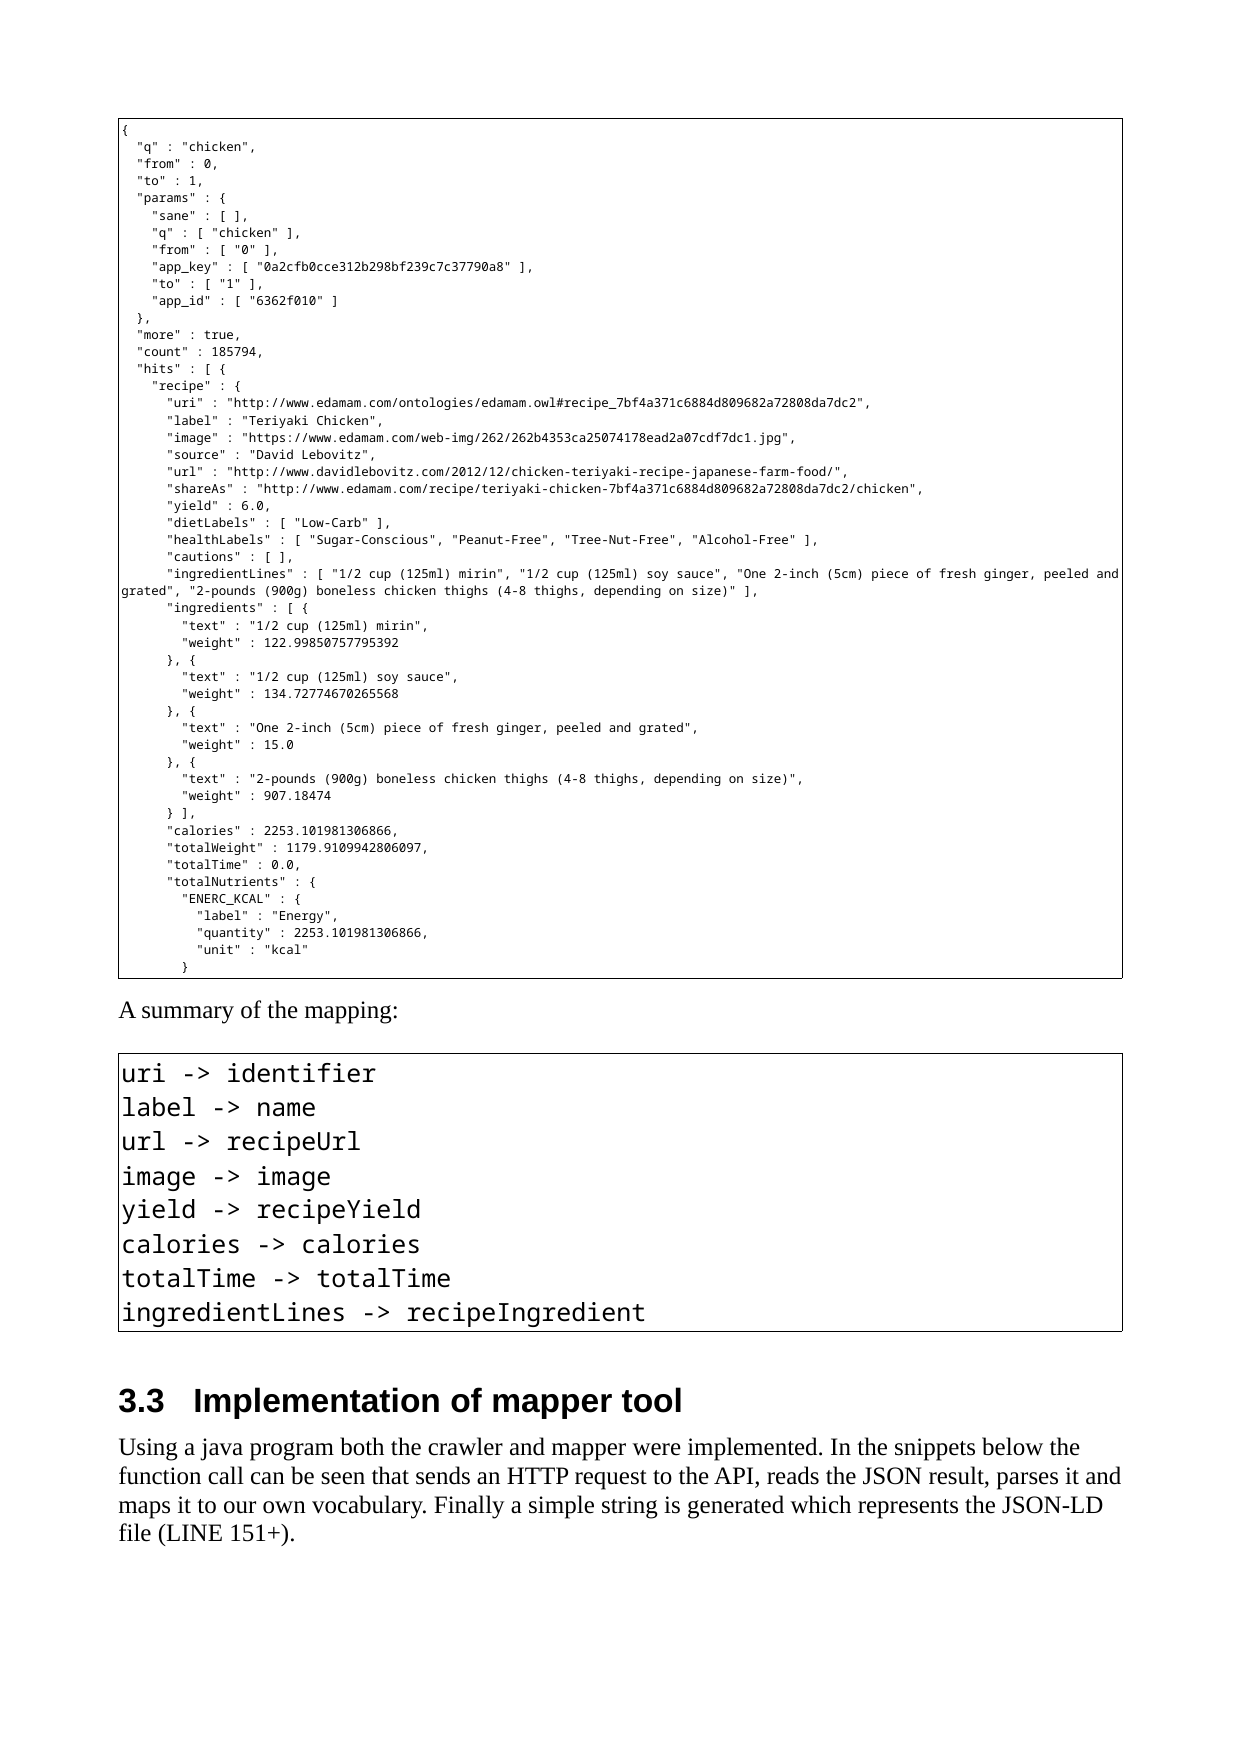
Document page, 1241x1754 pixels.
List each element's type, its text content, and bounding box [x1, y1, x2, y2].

text "calories" : 2253.101981306866, [119, 818, 1122, 836]
text "app_id" : [ "6362f010" ] [119, 289, 1122, 306]
text calories -> calories [119, 1223, 1122, 1257]
text "from" : [ "0" ], [119, 238, 1122, 255]
text "totalTime" : 0.0, [119, 853, 1122, 870]
text "yield" : 6.0, [119, 494, 1122, 511]
text }, { [119, 699, 1122, 716]
text "totalWeight" : 1179.9109942806097, [119, 836, 1122, 853]
text "text" : "1/2 cup (125ml) mirin", [119, 613, 1122, 631]
text "ingredients" : [ { [119, 596, 1122, 613]
text "ingredientLines" : [ "1/2 cup (125ml) mirin", "1/2 cup (125ml) soy sauce", "One 2-inch (5cm) piece of fresh ginger, peeled and grated", "2-pounds (900g) boneless chicken thighs (4-8 thighs, depending on size)" ], [119, 562, 1122, 596]
text "weight" : 122.99850757795392 [119, 631, 1122, 648]
text "weight" : 907.18474 [119, 784, 1122, 801]
text "ENERC_KCAL" : { [119, 887, 1122, 904]
text A summary of the mapping: [118, 995, 1122, 1024]
text { [119, 119, 1122, 135]
text "text" : "1/2 cup (125ml) soy sauce", [119, 665, 1122, 682]
text "cautions" : [ ], [119, 545, 1122, 562]
text "sane" : [ ], [119, 203, 1122, 221]
text "hits" : [ { [119, 357, 1122, 374]
text url -> recipeUrl [119, 1121, 1122, 1155]
text "healthLabels" : [ "Sugar-Conscious", "Peanut-Free", "Tree-Nut-Free", "Alcohol-Free" ], [119, 528, 1122, 545]
text "weight" : 134.72774670265568 [119, 682, 1122, 699]
text "label" : "Energy", [119, 904, 1122, 921]
text "quantity" : 2253.101981306866, [119, 921, 1122, 938]
text "source" : "David Lebovitz", [119, 443, 1122, 460]
text "dietLabels" : [ "Low-Carb" ], [119, 511, 1122, 528]
text "text" : "2-pounds (900g) boneless chicken thighs (4-8 thighs, depending on size)", [119, 767, 1122, 784]
text "label" : "Teriyaki Chicken", [119, 408, 1122, 426]
text "totalNutrients" : { [119, 870, 1122, 887]
text "from" : 0, [119, 152, 1122, 169]
text "count" : 185794, [119, 340, 1122, 357]
text "to" : 1, [119, 169, 1122, 186]
text "q" : "chicken", [119, 135, 1122, 152]
text "shareAs" : "http://www.edamam.com/recipe/teriyaki-chicken-7bf4a371c6884d809682a72808da7dc2/chicken", [119, 477, 1122, 494]
text totalTime -> totalTime [119, 1257, 1122, 1291]
text }, { [119, 750, 1122, 767]
text "unit" : "kcal" [119, 938, 1122, 955]
text }, { [119, 648, 1122, 665]
text } [119, 955, 1122, 978]
text "to" : [ "1" ], [119, 272, 1122, 289]
text "app_key" : [ "0a2cfb0cce312b298bf239c7c37790a8" ], [119, 255, 1122, 272]
text yield -> recipeYield [119, 1189, 1122, 1223]
text label -> name [119, 1087, 1122, 1121]
text ingredientLines -> recipeIngredient [119, 1291, 1122, 1331]
text "url" : "http://www.davidlebovitz.com/2012/12/chicken-teriyaki-recipe-japanese-farm-food/", [119, 460, 1122, 477]
text } ], [119, 801, 1122, 818]
text Using a java program both the crawler and mapper were implemented. In the snippets below the function call can be seen that sends an HTTP request to the API, reads the JSON result, parses it and maps it to our own vocabulary. Finally a simple string is generated which represents the JSON-LD file (LINE 151+). [118, 1432, 1122, 1547]
text "more" : true, [119, 323, 1122, 340]
text "recipe" : { [119, 374, 1122, 391]
text }, [119, 306, 1122, 323]
text "uri" : "http://www.edamam.com/ontologies/edamam.owl#recipe_7bf4a371c6884d809682a72808da7dc2", [119, 391, 1122, 408]
text "params" : { [119, 186, 1122, 203]
text "weight" : 15.0 [119, 733, 1122, 750]
text "text" : "One 2-inch (5cm) piece of fresh ginger, peeled and grated", [119, 716, 1122, 733]
subtitle Implementation of mapper tool [118, 1381, 1122, 1420]
text uri -> identifier [119, 1054, 1122, 1087]
text "image" : "https://www.edamam.com/web-img/262/262b4353ca25074178ead2a07cdf7dc1.jpg", [119, 426, 1122, 443]
text "q" : [ "chicken" ], [119, 221, 1122, 238]
text image -> image [119, 1155, 1122, 1189]
